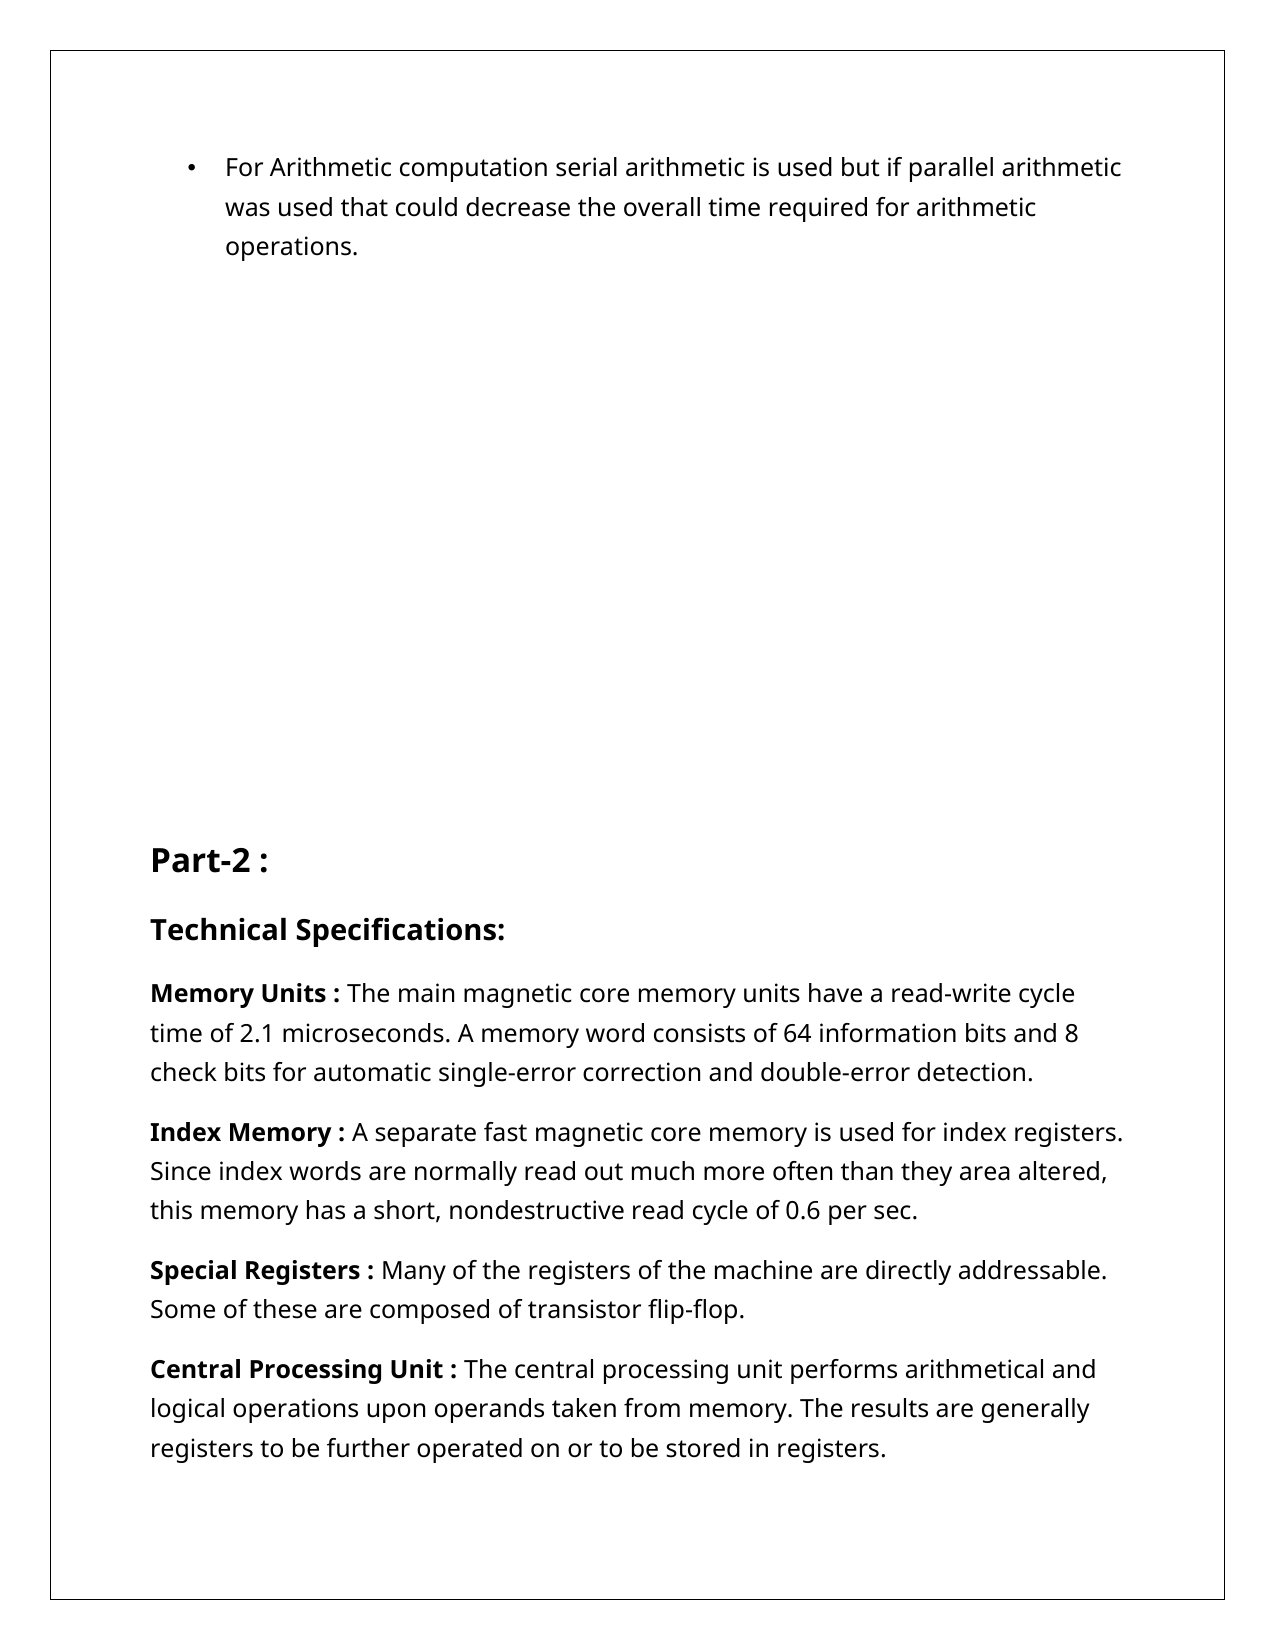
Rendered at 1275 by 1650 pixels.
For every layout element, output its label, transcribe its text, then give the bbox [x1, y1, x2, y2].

text Special Registers : Many of the registers of the machine are directly addressable. Some of these are composed of transistor flip-flop. [150, 1253, 1125, 1326]
text Technical Specifications: [150, 910, 1125, 949]
list For Arithmetic computation serial arithmetic is used but if parallel arithmetic was used that could decrease the overall time required for arithmetic operations. [187, 150, 1125, 262]
text Memory Units : The main magnetic core memory units have a read-write cycle time of 2.1 microseconds. A memory word consists of 64 information bits and 8 check bits for automatic single-error correction and double-error detection. [150, 976, 1125, 1088]
text Central Processing Unit : The central processing unit performs arithmetical and logical operations upon operands taken from memory. The results are generally registers to be further operated on or to be stored in registers. [150, 1352, 1125, 1464]
list Part-2 : [150, 837, 1125, 882]
text Index Memory : A separate fast magnetic core memory is used for index registers. Since index words are normally read out much more often than they area altered, this memory has a short, nondestructive read cycle of 0.6 per sec. [150, 1114, 1125, 1227]
